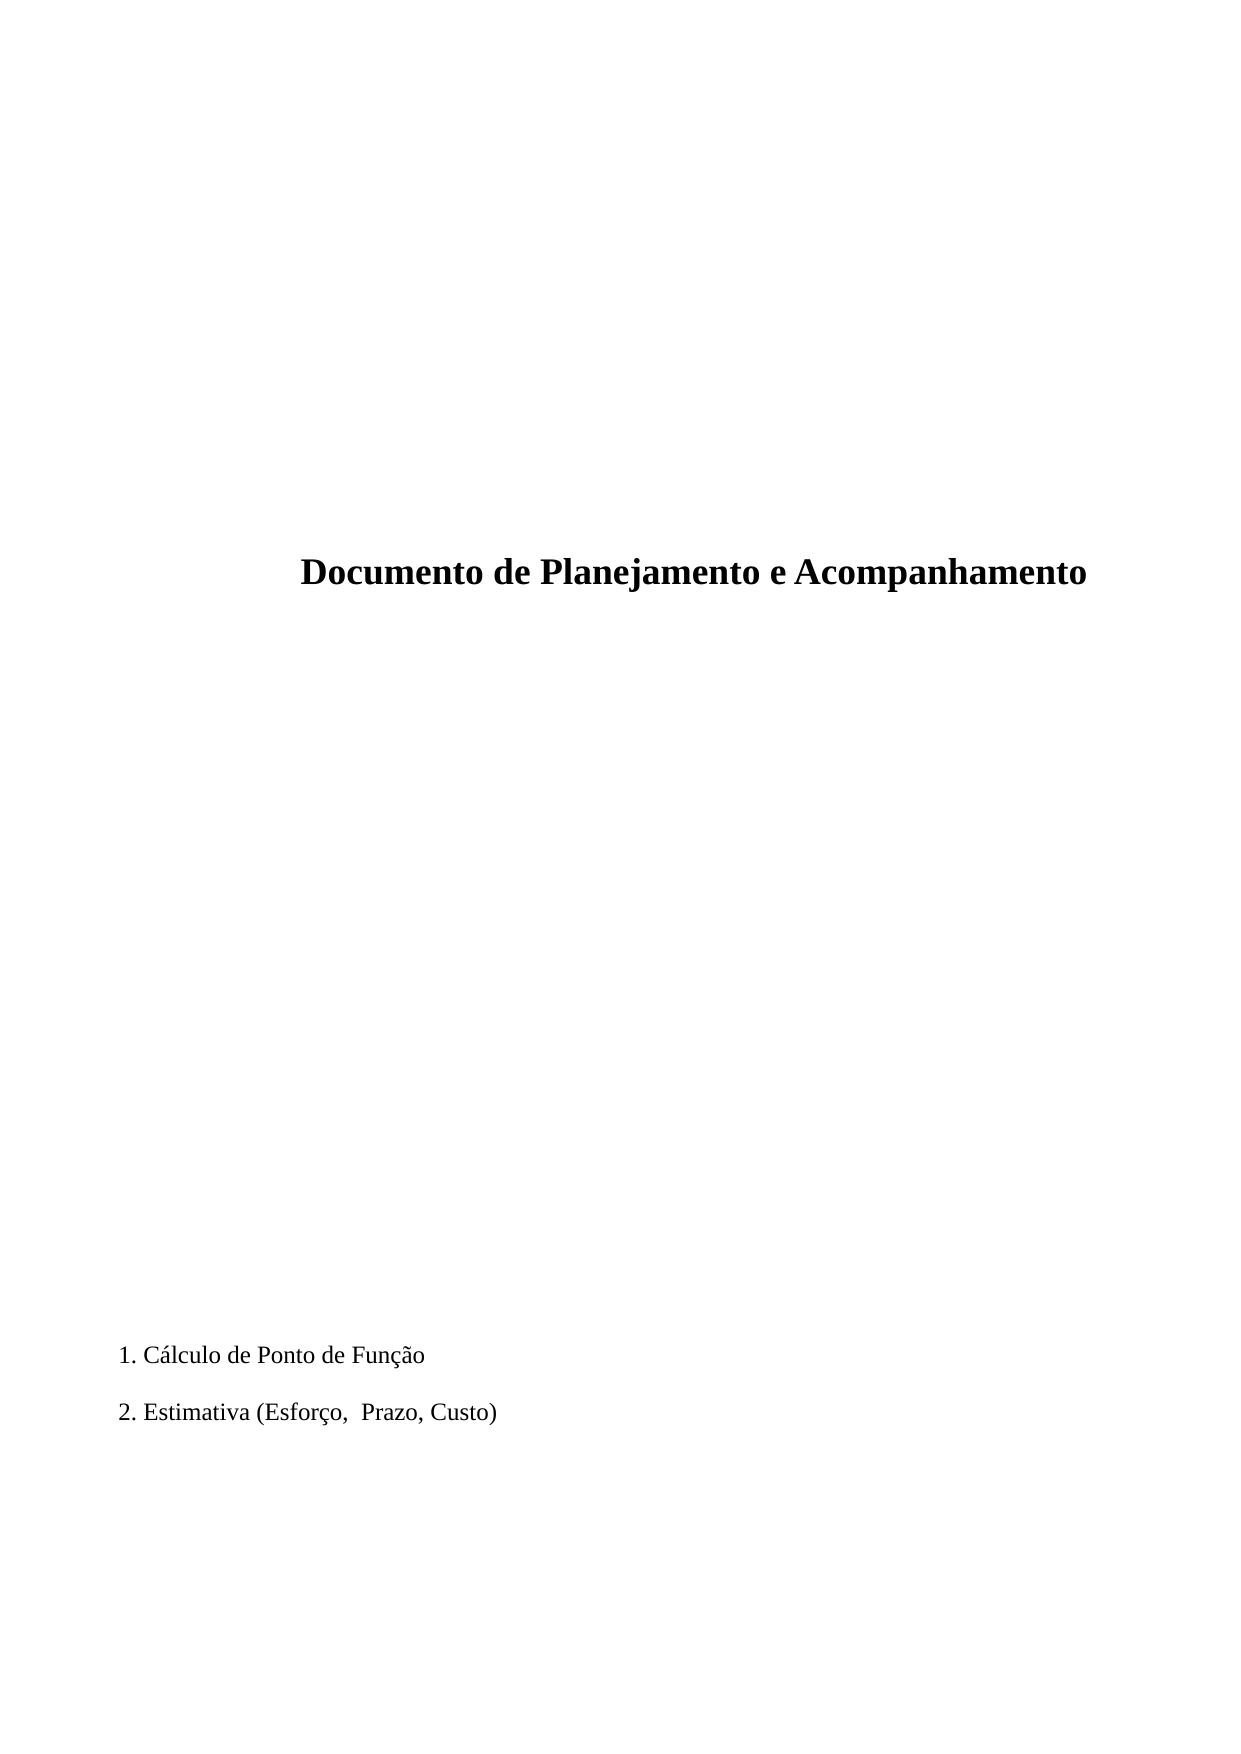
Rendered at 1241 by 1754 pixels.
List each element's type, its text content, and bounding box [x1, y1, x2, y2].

text 2. Estimativa (Esforço, Prazo, Custo) [118, 1397, 1122, 1426]
text Documento de Planejamento e Acompanhamento [118, 549, 1122, 592]
text 1. Cálculo de Ponto de Função [118, 1340, 1122, 1369]
